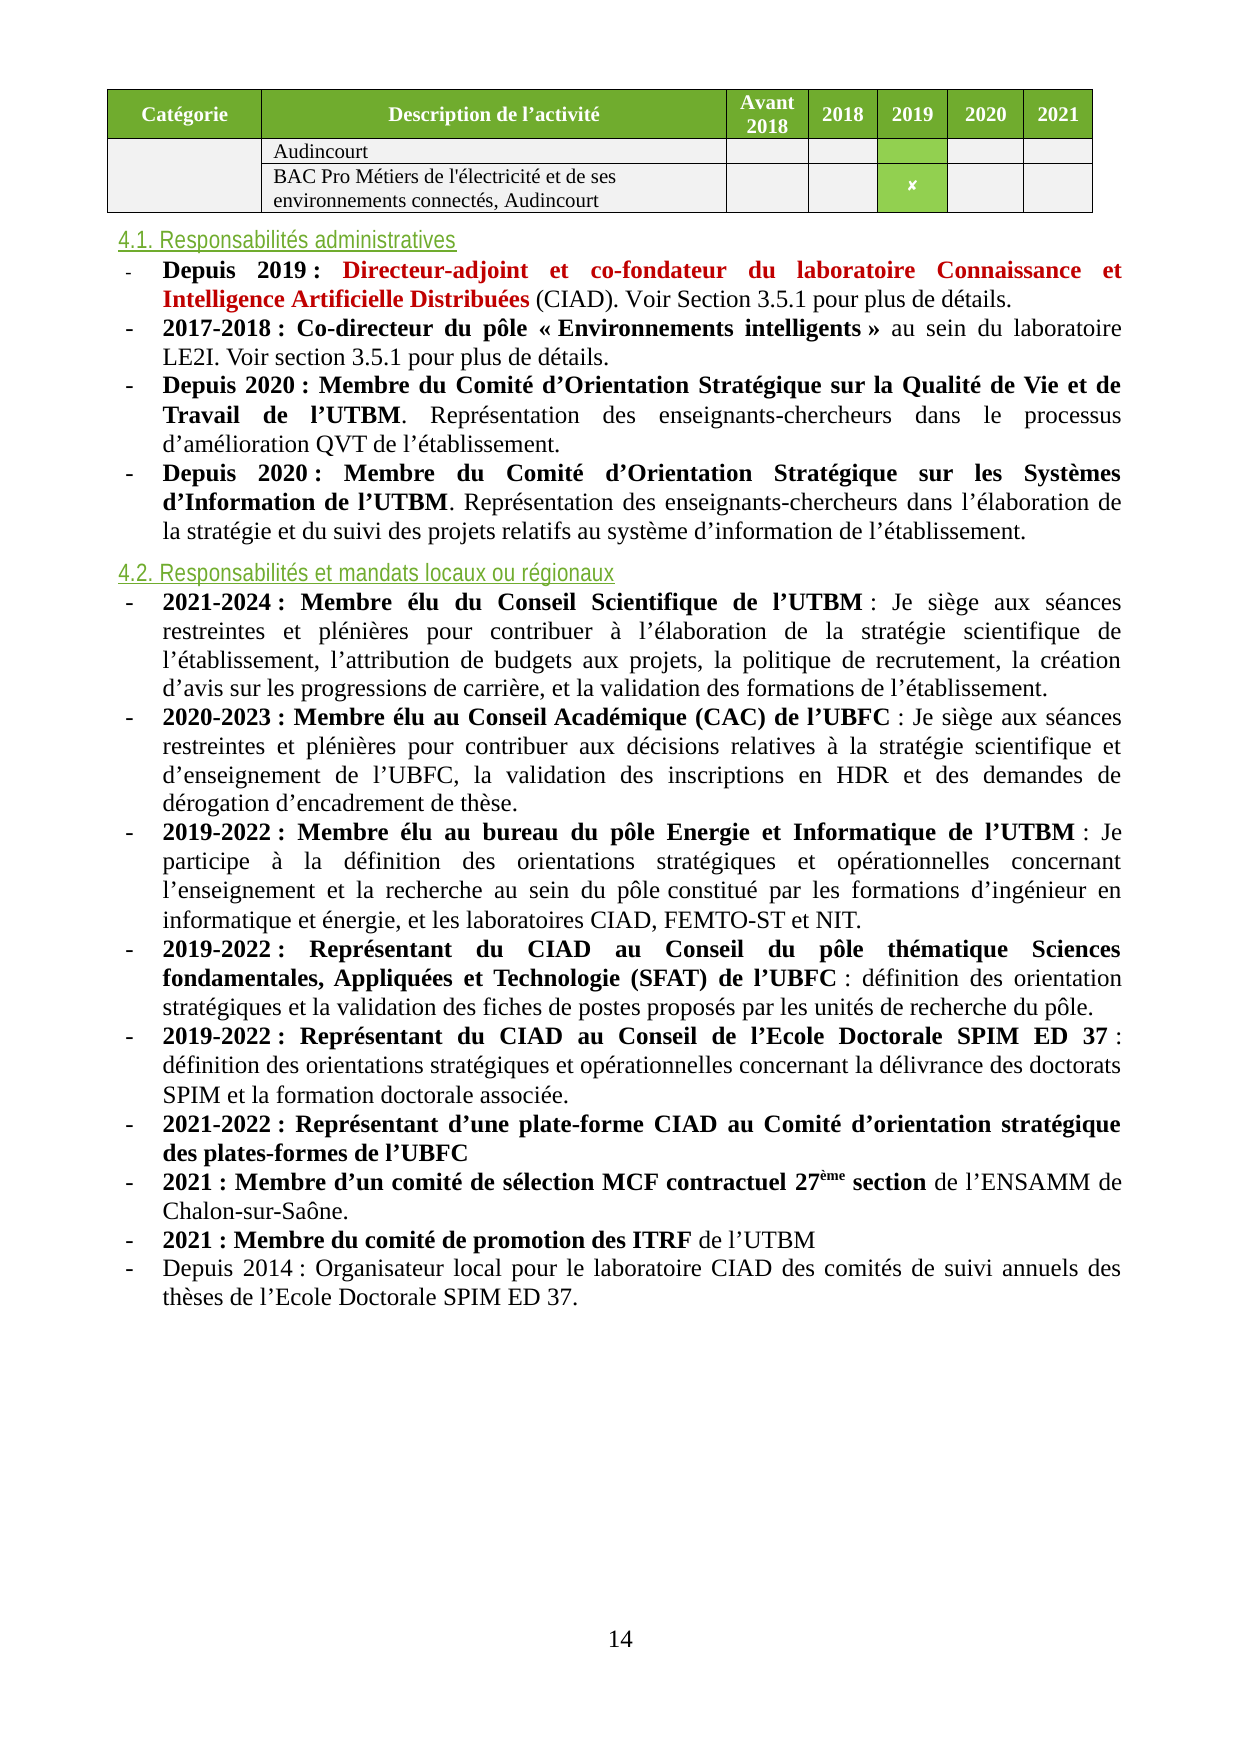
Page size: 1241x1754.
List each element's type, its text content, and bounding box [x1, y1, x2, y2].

subtitle 4.1. Responsabilités administratives [118, 226, 1122, 255]
list 2021 : Membre d’un comité de sélection MCF contractuel 27ème section de l’ENSAMM de Chalon-sur-Saône. [125, 1167, 1122, 1225]
table_cell [948, 139, 1023, 163]
list Depuis 2019 : Directeur-adjoint et co-fondateur du laboratoire Connaissance et Intelligence Artificielle Distribuées (CIAD). Voir Section 3.5.1 pour plus de détails. [125, 255, 1122, 313]
table_cell [727, 139, 808, 163]
subtitle 4.2. Responsabilités et mandats locaux ou régionaux [118, 558, 1122, 587]
list 2021-2024 : Membre élu du Conseil Scientifique de l’UTBM : Je siège aux séances restreintes et plénières pour contribuer à l’élaboration de la stratégie scientifique de l’établissement, l’attribution de budgets aux projets, la politique de recrutement, la création d’avis sur les progressions de carrière, et la validation des formations de l’établissement. [125, 587, 1122, 702]
table_cell Audincourt [262, 139, 726, 163]
table_cell  [878, 164, 947, 212]
table_cell [809, 164, 877, 212]
list 2019-2022 : Représentant du CIAD au Conseil du pôle thématique Sciences fondamentales, Appliquées et Technologie (SFAT) de l’UBFC : définition des orientation stratégiques et la validation des fiches de postes proposés par les unités de recherche du pôle. [125, 934, 1122, 1021]
table_header Catégorie [108, 90, 261, 138]
table_cell BAC Pro Métiers de l'électricité et de ses environnements connectés, Audincourt [262, 164, 726, 212]
list 2020-2023 : Membre élu au Conseil Académique (CAC) de l’UBFC : Je siège aux séances restreintes et plénières pour contribuer aux décisions relatives à la stratégie scientifique et d’enseignement de l’UBFC, la validation des inscriptions en HDR et des demandes de dérogation d’encadrement de thèse. [125, 702, 1122, 817]
table_header Avant 2018 [727, 90, 808, 138]
table_header 2021 [1024, 90, 1092, 138]
list Depuis 2020 : Membre du Comité d’Orientation Stratégique sur les Systèmes d’Information de l’UTBM. Représentation des enseignants-chercheurs dans l’élaboration de la stratégie et du suivi des projets relatifs au système d’information de l’établissement. [125, 458, 1122, 546]
list Depuis 2020 : Membre du Comité d’Orientation Stratégique sur la Qualité de Vie et de Travail de l’UTBM. Représentation des enseignants-chercheurs dans le processus d’amélioration QVT de l’établissement. [125, 371, 1122, 458]
table_cell [1024, 139, 1092, 163]
table_cell [948, 164, 1023, 212]
list 2017-2018 : Co-directeur du pôle « Environnements intelligents » au sein du laboratoire LE2I. Voir section 3.5.1 pour plus de détails. [125, 313, 1122, 371]
list 2019-2022 : Membre élu au bureau du pôle Energie et Informatique de l’UTBM : Je participe à la définition des orientations stratégiques et opérationnelles concernant l’enseignement et la recherche au sein du pôle constitué par les formations d’ingénieur en informatique et énergie, et les laboratoires CIAD, FEMTO-ST et NIT. [125, 817, 1122, 934]
table_cell [809, 139, 877, 163]
list Depuis 2014 : Organisateur local pour le laboratoire CIAD des comités de suivi annuels des thèses de l’Ecole Doctorale SPIM ED 37. [125, 1253, 1122, 1311]
list 2021 : Membre du comité de promotion des ITRF de l’UTBM [125, 1225, 1122, 1253]
table_header 2019 [878, 90, 947, 138]
list 2019-2022 : Représentant du CIAD au Conseil de l’Ecole Doctorale SPIM ED 37 : définition des orientations stratégiques et opérationnelles concernant la délivrance des doctorats SPIM et la formation doctorale associée. [125, 1021, 1122, 1109]
table_cell [1024, 164, 1092, 212]
table_cell [727, 164, 808, 212]
list 2021-2022 : Représentant d’une plate-forme CIAD au Comité d’orientation stratégique des plates-formes de l’UBFC [125, 1109, 1122, 1167]
table_cell [878, 139, 947, 163]
table_header 2020 [948, 90, 1023, 138]
table_header Description de l’activité [262, 90, 726, 138]
table_header 2018 [809, 90, 877, 138]
